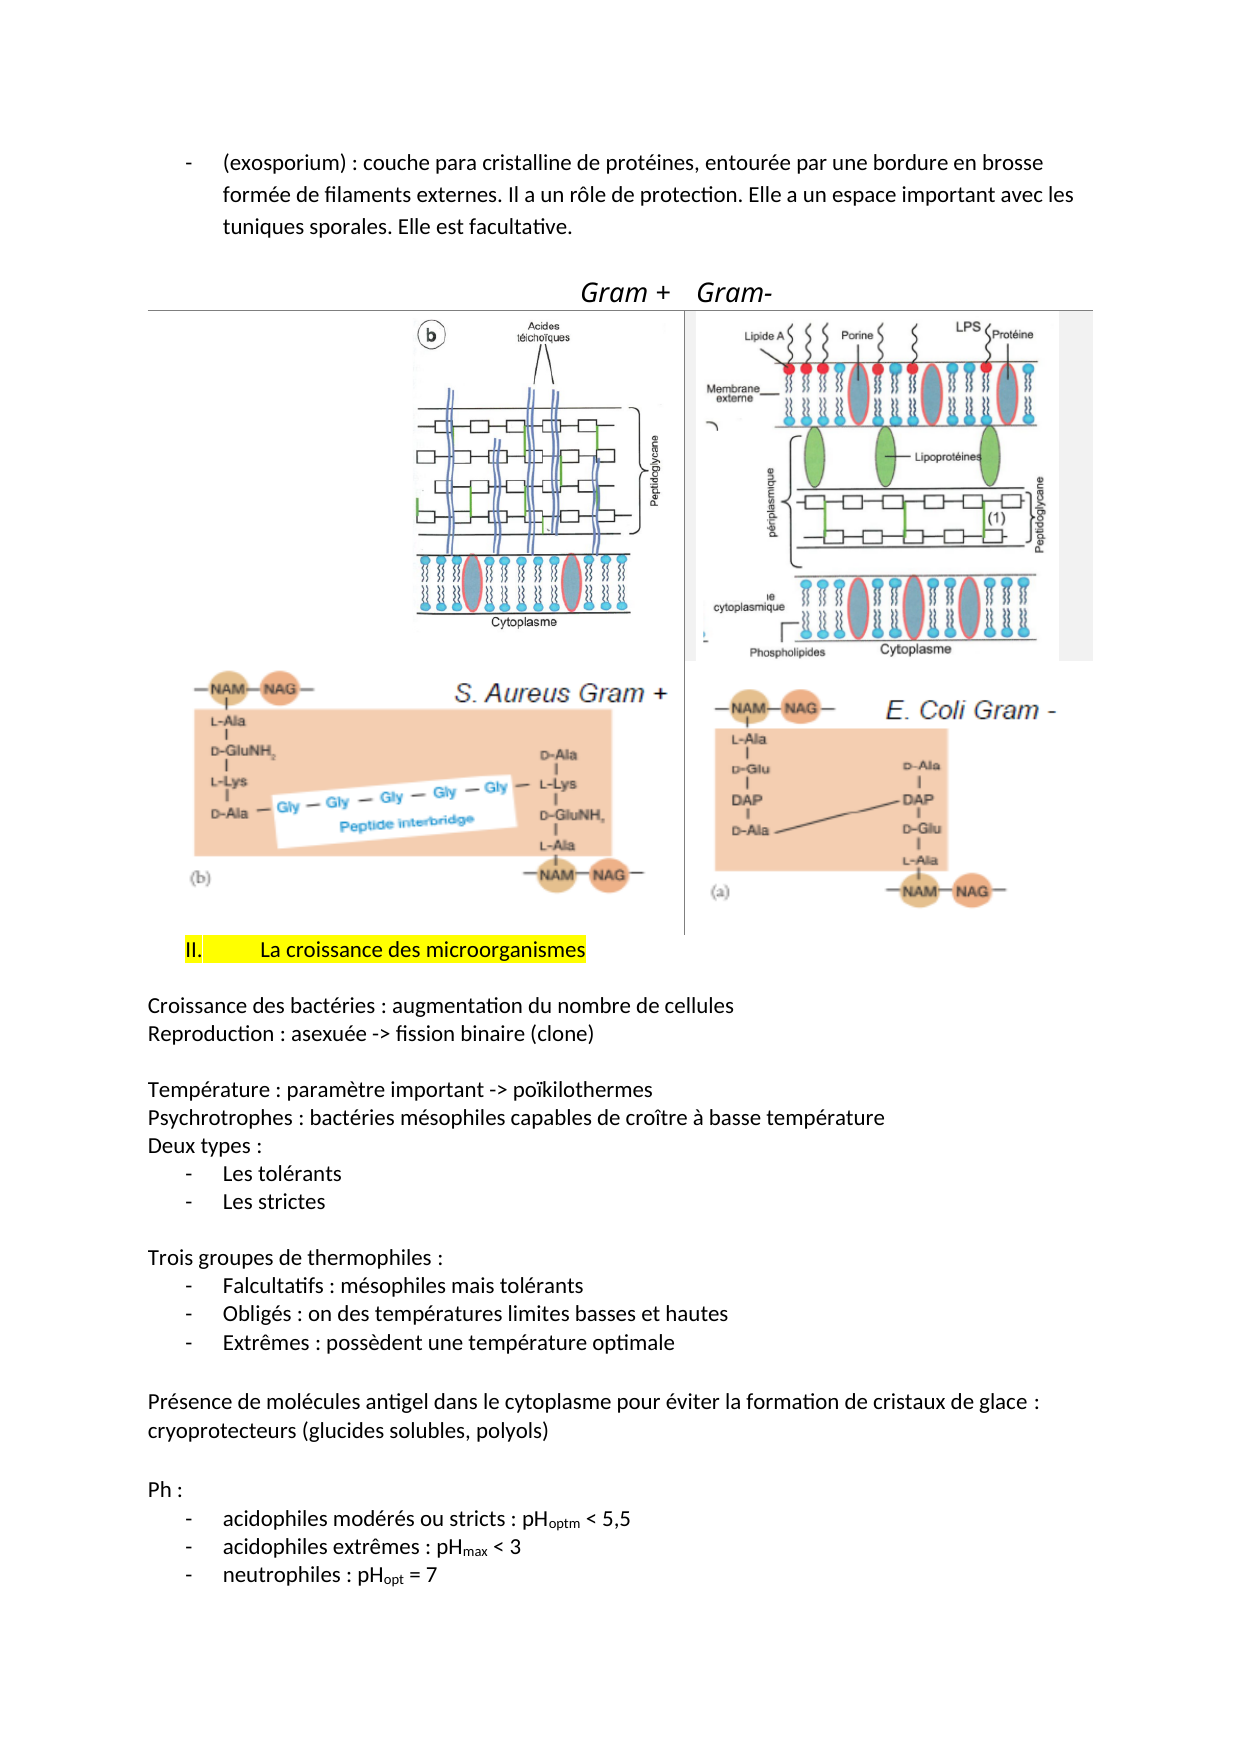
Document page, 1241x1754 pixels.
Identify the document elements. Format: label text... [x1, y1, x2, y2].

text Psychrotrophes : bactéries mésophiles capables de croître à basse température [148, 1103, 1093, 1131]
table_cell [685, 311, 695, 661]
list (exosporium) : couche para cristalline de protéines, entourée par une bordure en brosse formée de filaments externes. Il a un rôle de protection. Elle a un espace important avec les tuniques sporales. Elle est facultative. [185, 148, 1093, 240]
text Croissance des bactéries : augmentation du nombre de cellules [148, 991, 1093, 1019]
list La croissance des microorganismes [185, 935, 1093, 963]
list acidophiles modérés ou stricts : pHoptm < 5,5 [185, 1504, 1093, 1532]
text Température : paramètre important -> poïkilothermes [148, 1075, 1093, 1103]
list Les tolérants [185, 1159, 1093, 1187]
text Présence de molécules antigel dans le cytoplasme pour éviter la formation de cristaux de glace : cryoprotecteurs (glucides solubles, polyols) [148, 1387, 1093, 1444]
list Obligés : on des températures limites basses et hautes [185, 1299, 1093, 1328]
text Reproduction : asexuée -> fission binaire (clone) [148, 1019, 1093, 1047]
list Les strictes [185, 1187, 1093, 1216]
list neutrophiles : pHopt = 7 [185, 1560, 1093, 1588]
table_header Gram- [685, 274, 1093, 310]
table_cell [148, 311, 684, 661]
table_cell [148, 661, 684, 935]
list acidophiles extrêmes : pHmax < 3 [185, 1532, 1093, 1560]
table_cell [1059, 311, 1093, 661]
table_header Gram + [148, 274, 684, 310]
table_cell [685, 661, 1093, 935]
list Extrêmes : possèdent une température optimale [185, 1328, 1093, 1356]
text Trois groupes de thermophiles : [148, 1243, 1093, 1272]
text Ph : [148, 1475, 1093, 1503]
text Deux types : [148, 1131, 1093, 1159]
list Falcultatifs : mésophiles mais tolérants [185, 1272, 1093, 1299]
